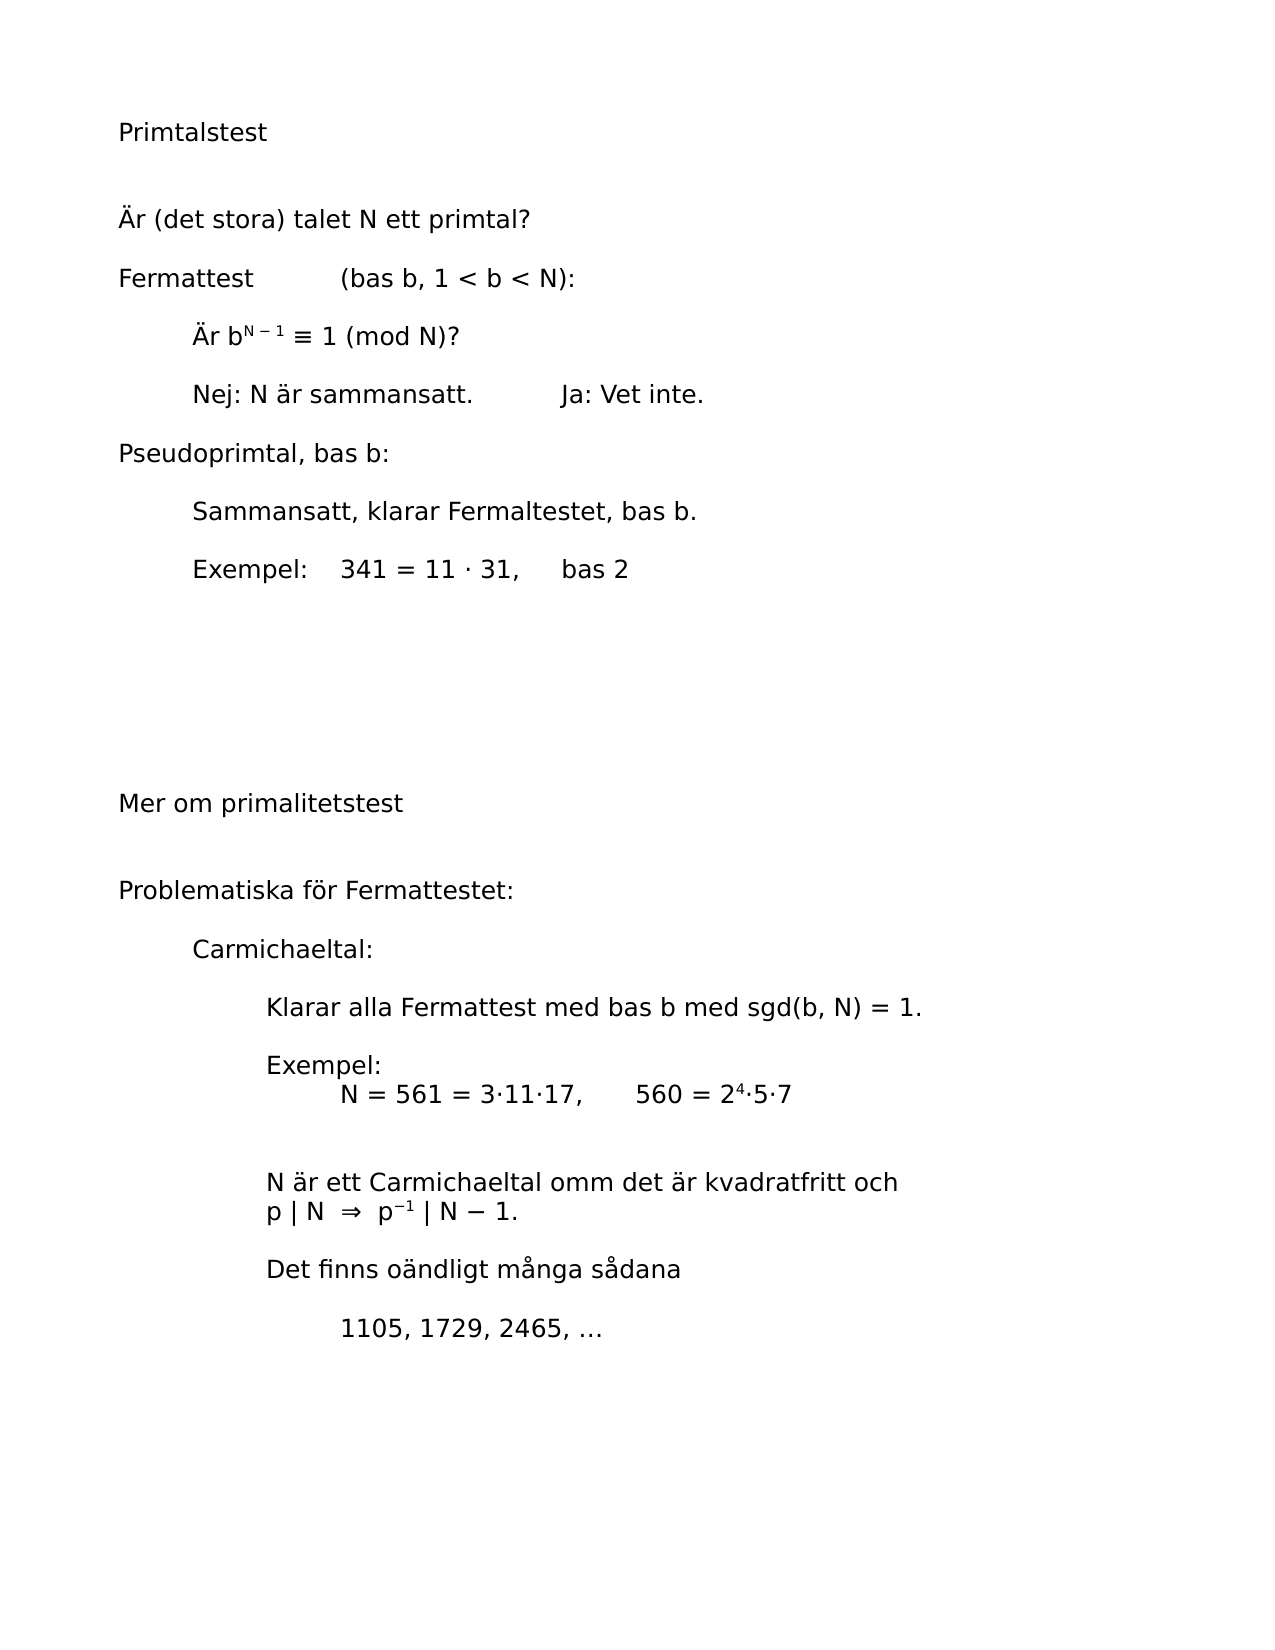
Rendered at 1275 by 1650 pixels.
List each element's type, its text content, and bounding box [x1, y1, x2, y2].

text Nej: N är sammansatt. Ja: Vet inte. [118, 381, 1157, 410]
text N = 561 = 3⋅11⋅17, 560 = 24⋅5⋅7 [118, 1081, 1157, 1110]
text 1105, 1729, 2465, … [118, 1314, 1157, 1343]
text Mer om primalitetstest [118, 789, 1157, 818]
text Exempel: 341 = 11 ⋅ 31, bas 2 [118, 556, 1157, 585]
text Problematiska för Fermattestet: [118, 876, 1157, 906]
text N är ett Carmichaeltal omm det är kvadratfritt och [118, 1168, 1157, 1197]
text Är bN − 1 ≡ 1 (mod N)? [118, 322, 1157, 351]
text Klarar alla Fermattest med bas b med sgd(b, N) = 1. [118, 993, 1157, 1022]
text Sammansatt, klarar Fermaltestet, bas b. [118, 497, 1157, 526]
text Är (det stora) talet N ett primtal? [118, 206, 1157, 235]
text Det finns oändligt många sådana [118, 1256, 1157, 1285]
text Fermattest (bas b, 1 < b < N): [118, 264, 1157, 293]
text p | N ⇒ p−1 | N − 1. [118, 1197, 1157, 1226]
text Carmichaeltal: [118, 935, 1157, 964]
text Exempel: [118, 1051, 1157, 1081]
text Primtalstest [118, 118, 1157, 147]
text Pseudoprimtal, bas b: [118, 439, 1157, 468]
